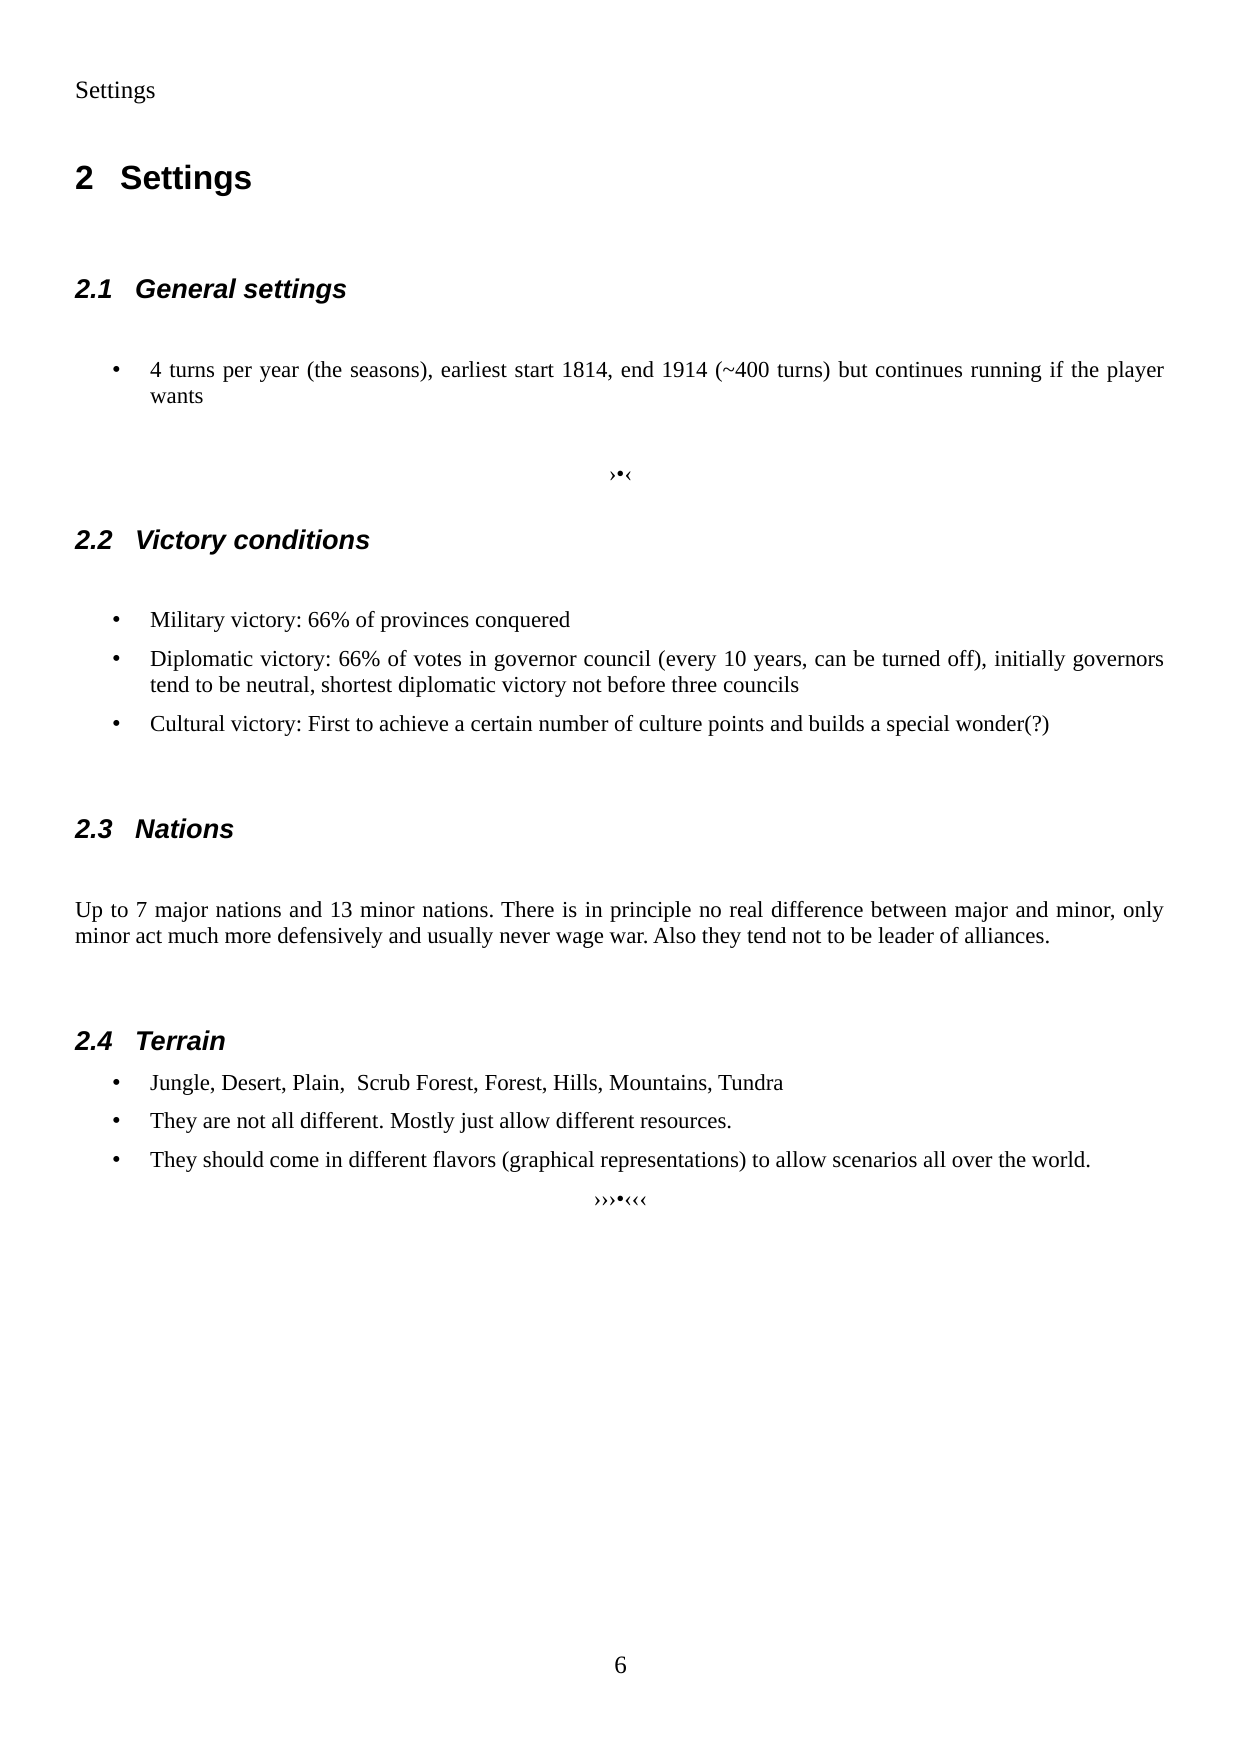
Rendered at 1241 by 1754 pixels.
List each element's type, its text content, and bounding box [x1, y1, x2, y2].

text ›››•‹‹‹ [75, 1185, 1166, 1211]
list Cultural victory: First to achieve a certain number of culture points and builds a special wonder(?) [112, 710, 1166, 737]
subtitle Settings [75, 158, 1166, 197]
list They should come in different flavors (graphical representations) to allow scenarios all over the world. [112, 1146, 1166, 1173]
subtitle General settings [75, 273, 1166, 304]
list 4 turns per year (the seasons), earliest start 1814, end 1914 (~400 turns) but continues running if the player wants [112, 356, 1166, 408]
subtitle Nations [75, 813, 1166, 844]
list Military victory: 66% of provinces conquered [112, 606, 1166, 633]
list Diplomatic victory: 66% of votes in governor council (every 10 years, can be turned off), initially governors tend to be neutral, shortest diplomatic victory not before three councils [112, 645, 1166, 698]
subtitle Terrain [75, 1025, 1166, 1056]
text Up to 7 major nations and 13 minor nations. There is in principle no real difference between major and minor, only minor act much more defensively and usually never wage war. Also they tend not to be leader of alliances. [75, 896, 1166, 948]
list They are not all different. Mostly just allow different resources. [112, 1107, 1166, 1134]
subtitle Victory conditions [75, 524, 1166, 555]
list Jungle, Desert, Plain, Scrub Forest, Forest, Hills, Mountains, Tundra [112, 1068, 1166, 1095]
text ›•‹ [75, 460, 1166, 486]
